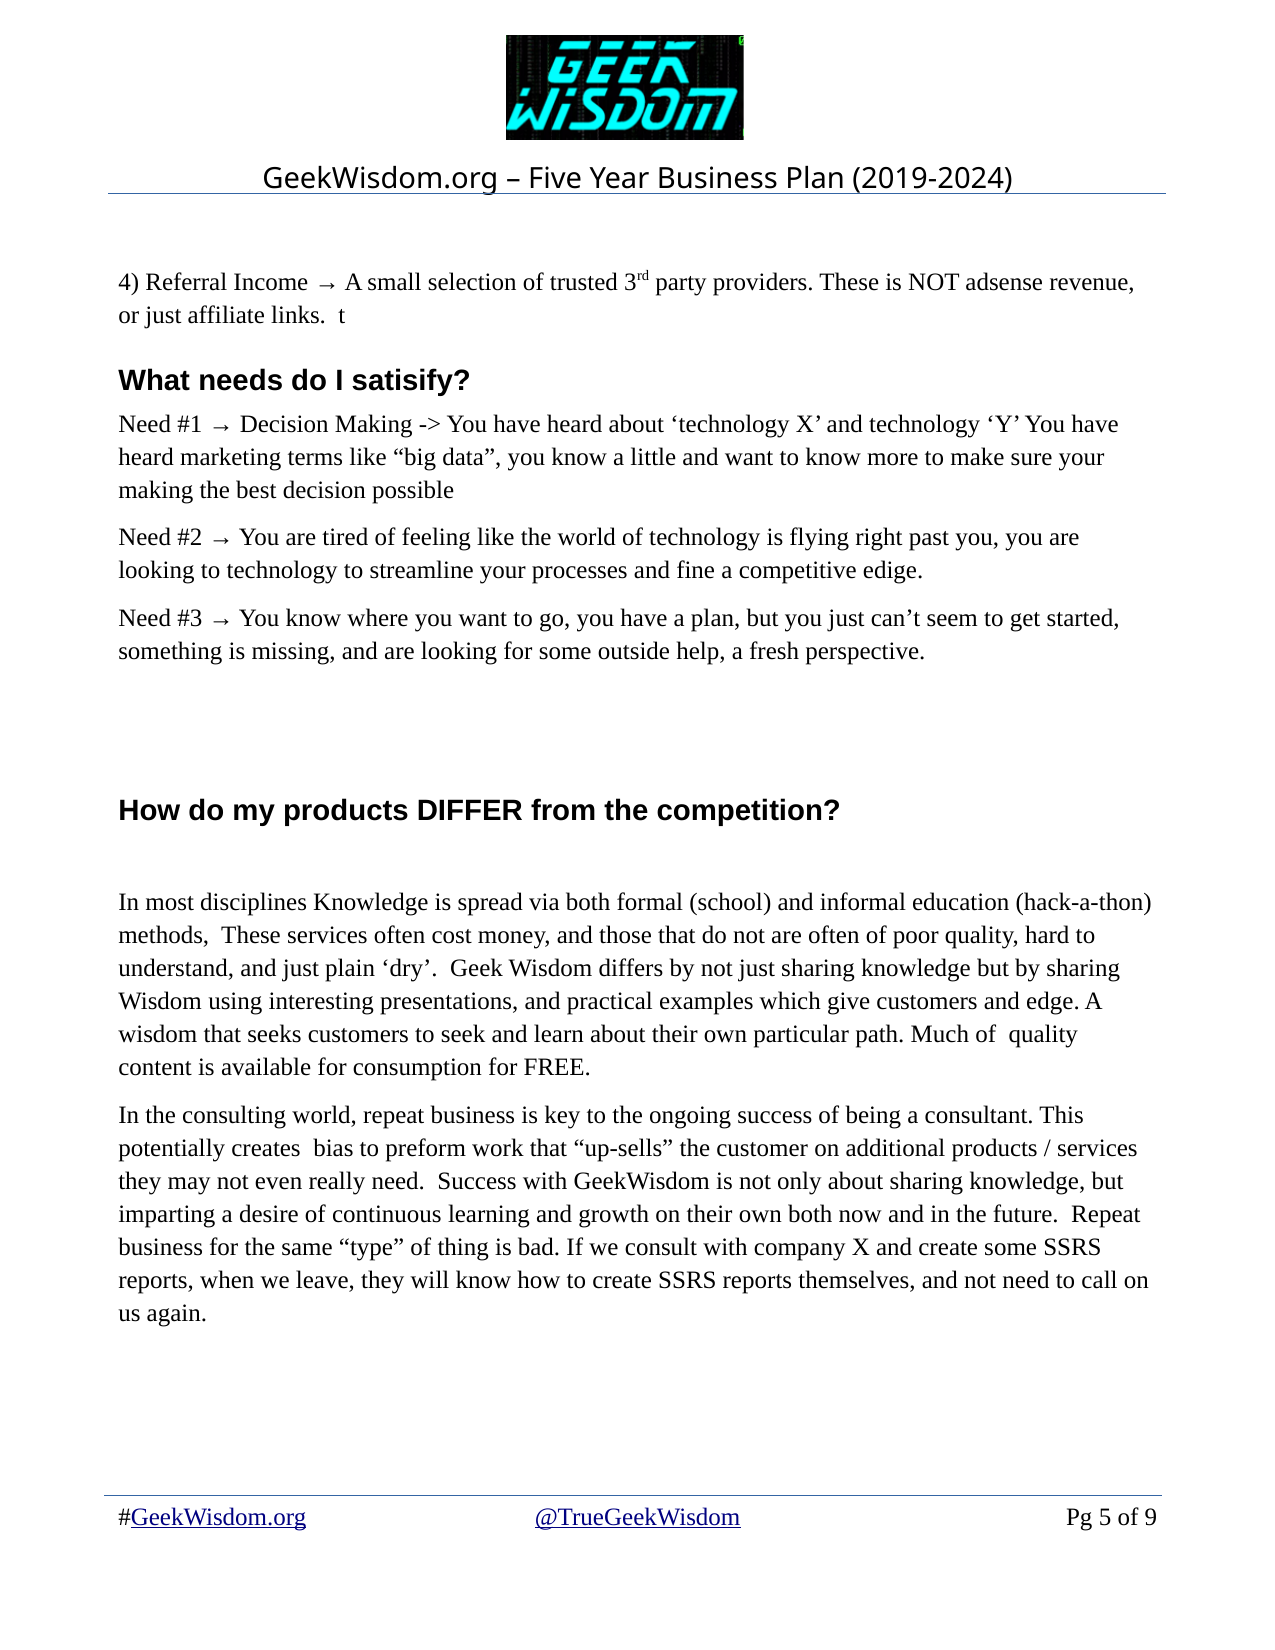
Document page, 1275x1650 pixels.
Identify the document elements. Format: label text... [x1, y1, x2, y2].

subtitle How do my products DIFFER from the competition? [118, 793, 1157, 827]
subtitle What needs do I satisify? [118, 362, 1157, 396]
text In most disciplines Knowledge is spread via both formal (school) and informal education (hack-a-thon) methods, These services often cost money, and those that do not are often of poor quality, hard to understand, and just plain ‘dry’. Geek Wisdom differs by not just sharing knowledge but by sharing Wisdom using interesting presentations, and practical examples which give customers and edge. A wisdom that seeks customers to seek and learn about their own particular path. Much of quality content is available for consumption for FREE. [118, 887, 1157, 1081]
text Need #3 → You know where you want to go, you have a plan, but you just can’t seem to get started, something is missing, and are looking for some outside help, a fresh perspective. [118, 603, 1157, 665]
text 4) Referral Income → A small selection of trusted 3rd party providers. These is NOT adsense revenue, or just affiliate links. t [118, 267, 1157, 329]
text In the consulting world, repeat business is key to the ongoing success of being a consultant. This potentially creates bias to preform work that “up-sells” the customer on additional products / services they may not even really need. Success with GeekWisdom is not only about sharing knowledge, but imparting a desire of continuous learning and growth on their own both now and in the future. Repeat business for the same “type” of thing is bad. If we consult with company X and create some SSRS reports, when we leave, they will know how to create SSRS reports themselves, and not need to call on us again. [118, 1100, 1157, 1327]
text Need #1 → Decision Making -> You have heard about ‘technology X’ and technology ‘Y’ You have heard marketing terms like “big data”, you know a little and want to know more to make sure your making the best decision possible [118, 409, 1157, 503]
picture [506, 35, 744, 140]
text Need #2 → You are tired of feeling like the world of technology is flying right past you, you are looking to technology to streamline your processes and fine a competitive edige. [118, 522, 1157, 584]
